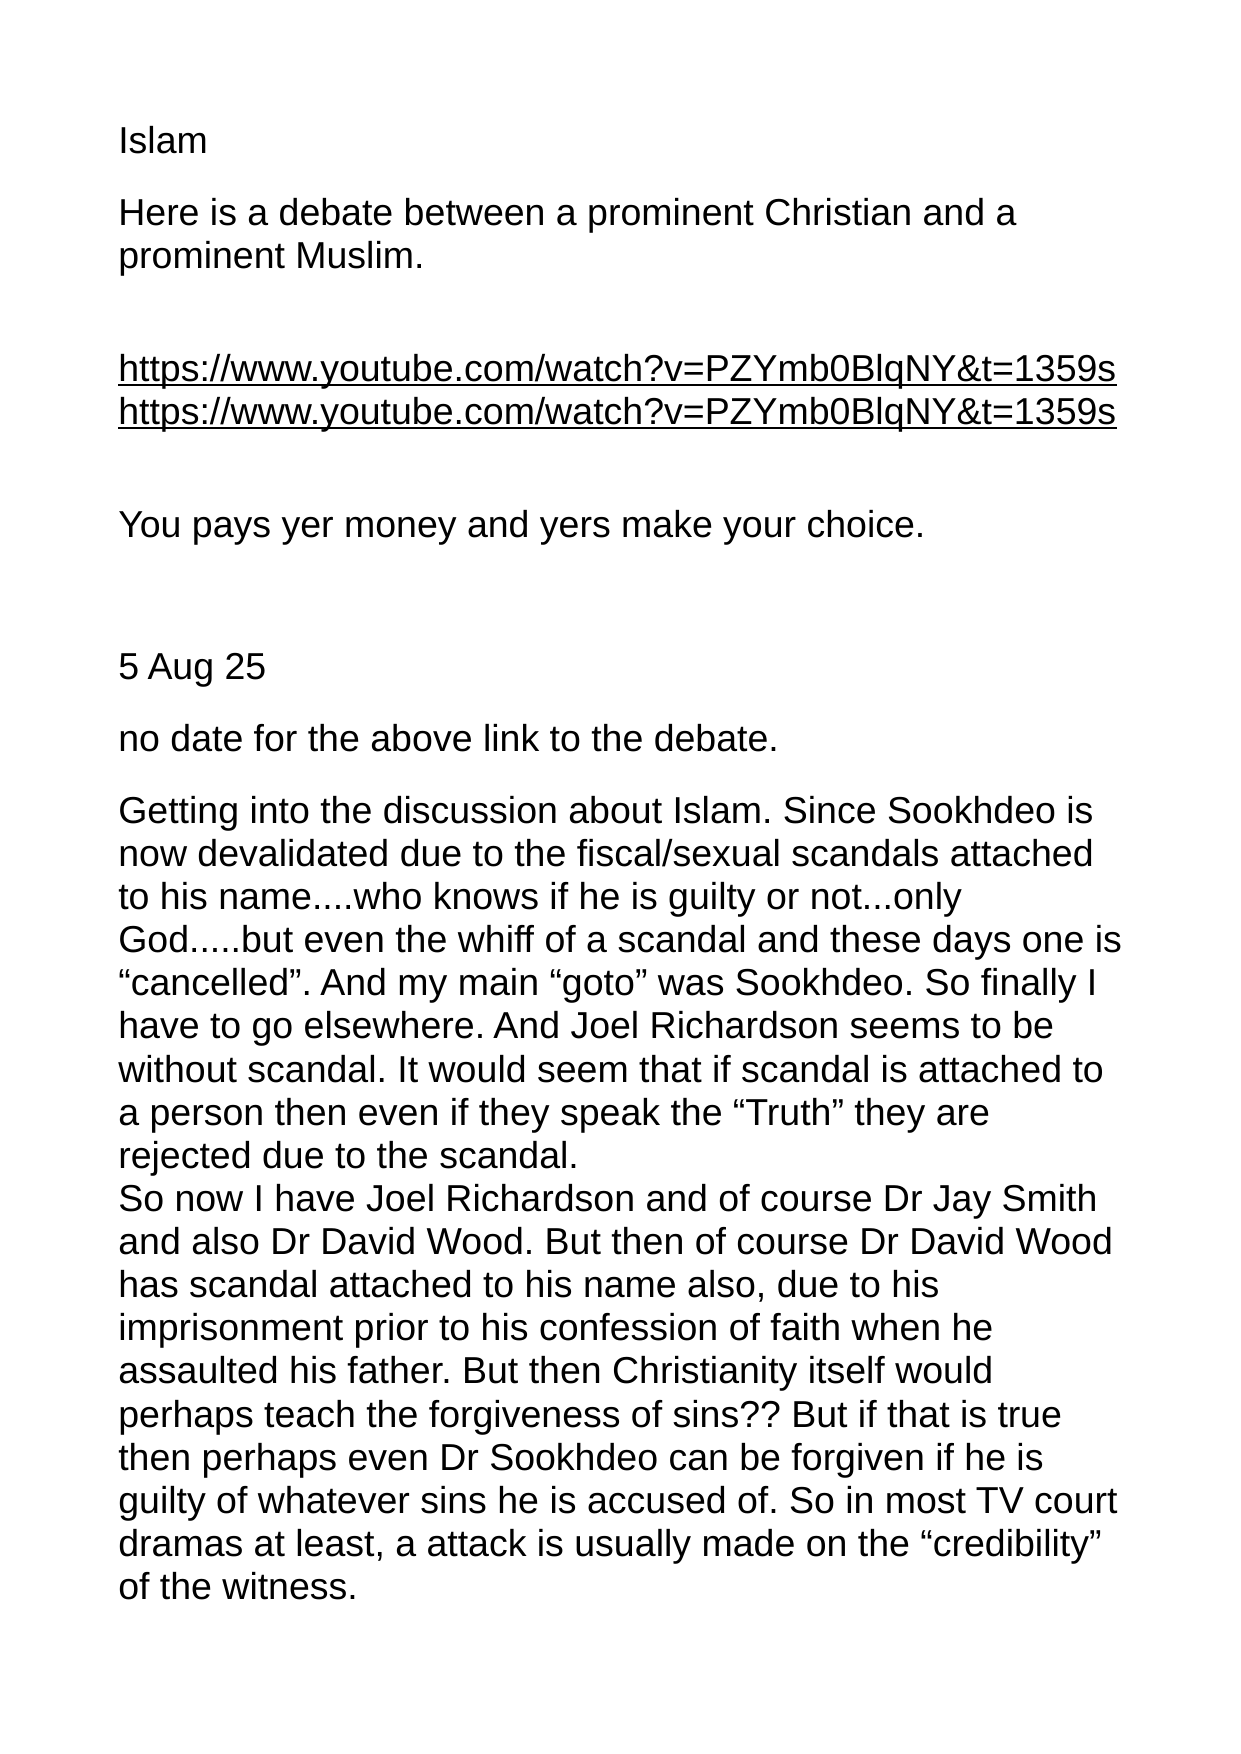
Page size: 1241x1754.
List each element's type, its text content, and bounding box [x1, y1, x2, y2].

text 5 Aug 25 [118, 644, 1122, 687]
text no date for the above link to the debate. [118, 716, 1122, 759]
text You pays yer money and yers make your choice. [118, 502, 1122, 546]
text Getting into the discussion about Islam. Since Sookhdeo is now devalidated due to the fiscal/sexual scandals attached to his name....who knows if he is guilty or not...only God.....but even the whiff of a scandal and these days one is “cancelled”. And my main “goto” was Sookhdeo. So finally I have to go elsewhere. And Joel Richardson seems to be without scandal. It would seem that if scandal is attached to a person then even if they speak the “Truth” they are rejected due to the scandal. [118, 788, 1122, 1176]
text https://www.youtube.com/watch?v=PZYmb0BlqNY&t=1359s [118, 389, 1122, 432]
text So now I have Joel Richardson and of course Dr Jay Smith and also Dr David Wood. But then of course Dr David Wood has scandal attached to his name also, due to his imprisonment prior to his confession of faith when he assaulted his father. But then Christianity itself would perhaps teach the forgiveness of sins?? But if that is true then perhaps even Dr Sookhdeo can be forgiven if he is guilty of whatever sins he is accused of. So in most TV court dramas at least, a attack is usually made on the “credibility” of the witness. [118, 1176, 1122, 1607]
text Islam [118, 118, 1122, 161]
text https://www.youtube.com/watch?v=PZYmb0BlqNY&t=1359s [118, 346, 1122, 389]
text Here is a debate between a prominent Christian and a prominent Muslim. [118, 190, 1122, 276]
